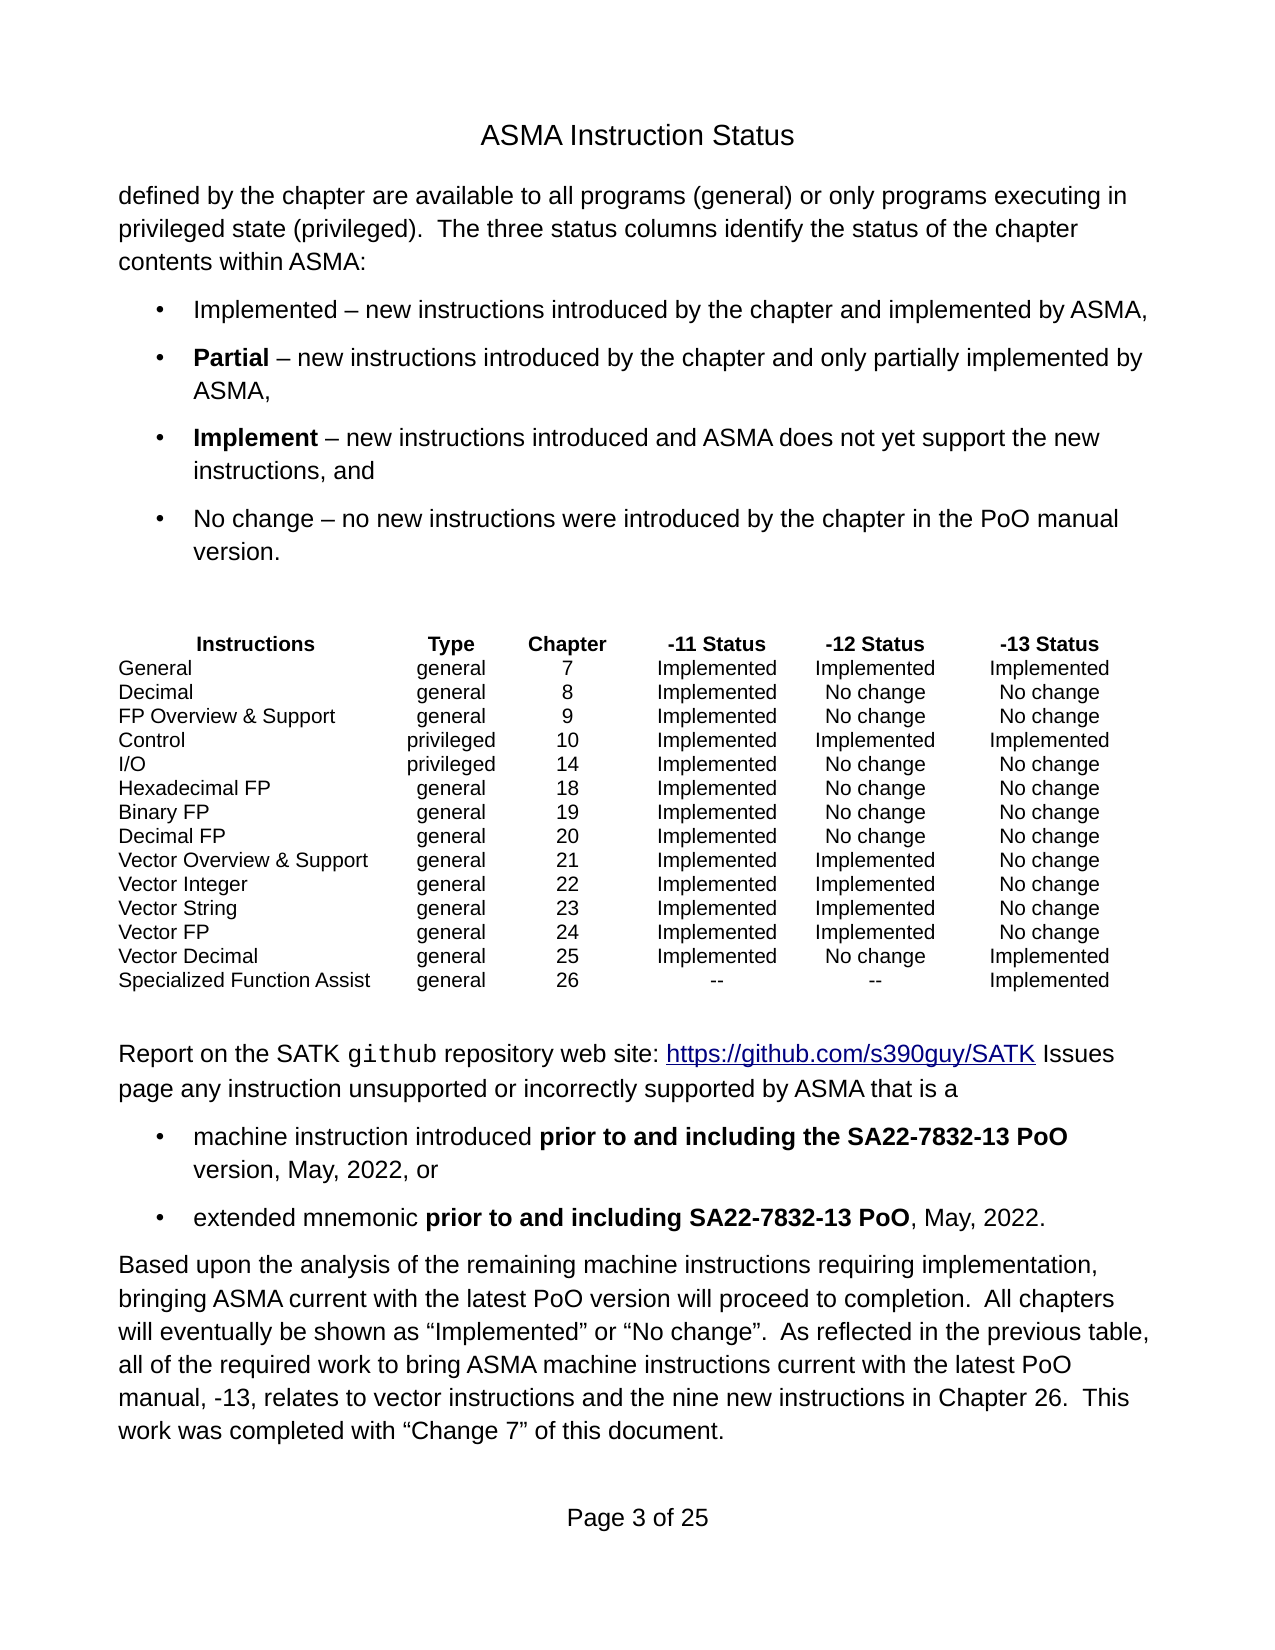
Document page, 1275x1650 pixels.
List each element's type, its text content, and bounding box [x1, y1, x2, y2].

table_cell privileged [393, 728, 509, 752]
table_header Instructions [118, 632, 393, 656]
table_cell Implemented [625, 848, 808, 872]
list machine instruction introduced prior to and including the SA22-7832-13 PoO version, May, 2022, or [156, 1122, 1157, 1184]
table_cell No change [942, 776, 1157, 800]
table_cell Implemented [625, 752, 808, 776]
table_cell 20 [509, 824, 625, 848]
table_cell 22 [509, 872, 625, 896]
table_cell No change [942, 680, 1157, 704]
table_cell Implemented [625, 896, 808, 920]
table_cell 8 [509, 680, 625, 704]
list Implement – new instructions introduced and ASMA does not yet support the new instructions, and [156, 423, 1157, 485]
table_cell Implemented [942, 968, 1157, 992]
table_cell Binary FP [118, 800, 393, 824]
table_cell Implemented [942, 944, 1157, 968]
list Partial – new instructions introduced by the chapter and only partially implemented by ASMA, [156, 342, 1157, 404]
table_cell No change [809, 680, 942, 704]
table_cell Vector Overview & Support [118, 848, 393, 872]
list extended mnemonic prior to and including SA22-7832-13 PoO, May, 2022. [156, 1203, 1157, 1232]
table_cell 25 [509, 944, 625, 968]
table_cell general [393, 776, 509, 800]
table_cell general [393, 848, 509, 872]
table_cell Specialized Function Assist [118, 968, 393, 992]
table_cell Vector Integer [118, 872, 393, 896]
table_cell Implemented [809, 656, 942, 680]
table_cell No change [809, 704, 942, 728]
table_cell privileged [393, 752, 509, 776]
table_cell FP Overview & Support [118, 704, 393, 728]
table_cell Implemented [942, 728, 1157, 752]
table_cell Implemented [625, 704, 808, 728]
table_cell Implemented [625, 920, 808, 944]
table_cell I/O [118, 752, 393, 776]
table_cell Implemented [625, 680, 808, 704]
table_cell No change [809, 776, 942, 800]
list No change – no new instructions were introduced by the chapter in the PoO manual version. [156, 504, 1157, 566]
table_cell Implemented [809, 848, 942, 872]
table_cell No change [942, 848, 1157, 872]
table_cell 9 [509, 704, 625, 728]
table_cell Implemented [625, 872, 808, 896]
text defined by the chapter are available to all programs (general) or only programs executing in privileged state (privileged). The three status columns identify the status of the chapter contents within ASMA: [118, 181, 1157, 276]
table_cell Implemented [625, 824, 808, 848]
table_cell Implemented [809, 728, 942, 752]
text Based upon the analysis of the remaining machine instructions requiring implementation, bringing ASMA current with the latest PoO version will proceed to completion. All chapters will eventually be shown as “Implemented” or “No change”. As reflected in the previous table, all of the required work to bring ASMA machine instructions current with the latest PoO manual, -13, relates to vector instructions and the nine new instructions in Chapter 26. This work was completed with “Change 7” of this document. [118, 1251, 1157, 1444]
table_cell Implemented [625, 776, 808, 800]
table_cell Hexadecimal FP [118, 776, 393, 800]
table_cell Implemented [625, 944, 808, 968]
table_cell Implemented [809, 920, 942, 944]
table_cell general [393, 872, 509, 896]
table_cell -- [809, 968, 942, 992]
table_cell No change [942, 896, 1157, 920]
table_cell No change [942, 872, 1157, 896]
table_cell Implemented [625, 728, 808, 752]
table_header Type [393, 632, 509, 656]
table_header -13 Status [942, 632, 1157, 656]
table_cell 23 [509, 896, 625, 920]
table_cell Implemented [942, 656, 1157, 680]
table_cell 26 [509, 968, 625, 992]
table_cell 7 [509, 656, 625, 680]
table_cell Implemented [809, 896, 942, 920]
table_cell general [393, 944, 509, 968]
table_header -11 Status [625, 632, 808, 656]
table_cell General [118, 656, 393, 680]
table_header -12 Status [809, 632, 942, 656]
table_cell general [393, 920, 509, 944]
table_cell Implemented [625, 656, 808, 680]
table_cell Decimal FP [118, 824, 393, 848]
table_cell general [393, 704, 509, 728]
table_cell 24 [509, 920, 625, 944]
table_cell general [393, 800, 509, 824]
table_cell No change [809, 944, 942, 968]
table_cell 10 [509, 728, 625, 752]
table_cell Implemented [809, 872, 942, 896]
table_cell -- [625, 968, 808, 992]
table_cell Implemented [625, 800, 808, 824]
text Report on the SATK github repository web site: https://github.com/s390guy/SATK Issues page any instruction unsupported or incorrectly supported by ASMA that is a [118, 1039, 1157, 1103]
table_cell No change [942, 920, 1157, 944]
table_cell No change [942, 800, 1157, 824]
table_cell No change [809, 800, 942, 824]
table_cell Vector Decimal [118, 944, 393, 968]
table_cell general [393, 968, 509, 992]
table_cell No change [809, 824, 942, 848]
list Implemented – new instructions introduced by the chapter and implemented by ASMA, [156, 295, 1157, 324]
table_cell general [393, 896, 509, 920]
table_header Chapter [509, 632, 625, 656]
table_cell No change [809, 752, 942, 776]
table_cell 21 [509, 848, 625, 872]
table_cell Vector String [118, 896, 393, 920]
table_cell 19 [509, 800, 625, 824]
table_cell general [393, 680, 509, 704]
table_cell 18 [509, 776, 625, 800]
table_cell Decimal [118, 680, 393, 704]
table_cell No change [942, 824, 1157, 848]
table_cell No change [942, 752, 1157, 776]
table_cell Vector FP [118, 920, 393, 944]
table_cell Control [118, 728, 393, 752]
table_cell general [393, 656, 509, 680]
table_cell No change [942, 704, 1157, 728]
table_cell general [393, 824, 509, 848]
table_cell 14 [509, 752, 625, 776]
